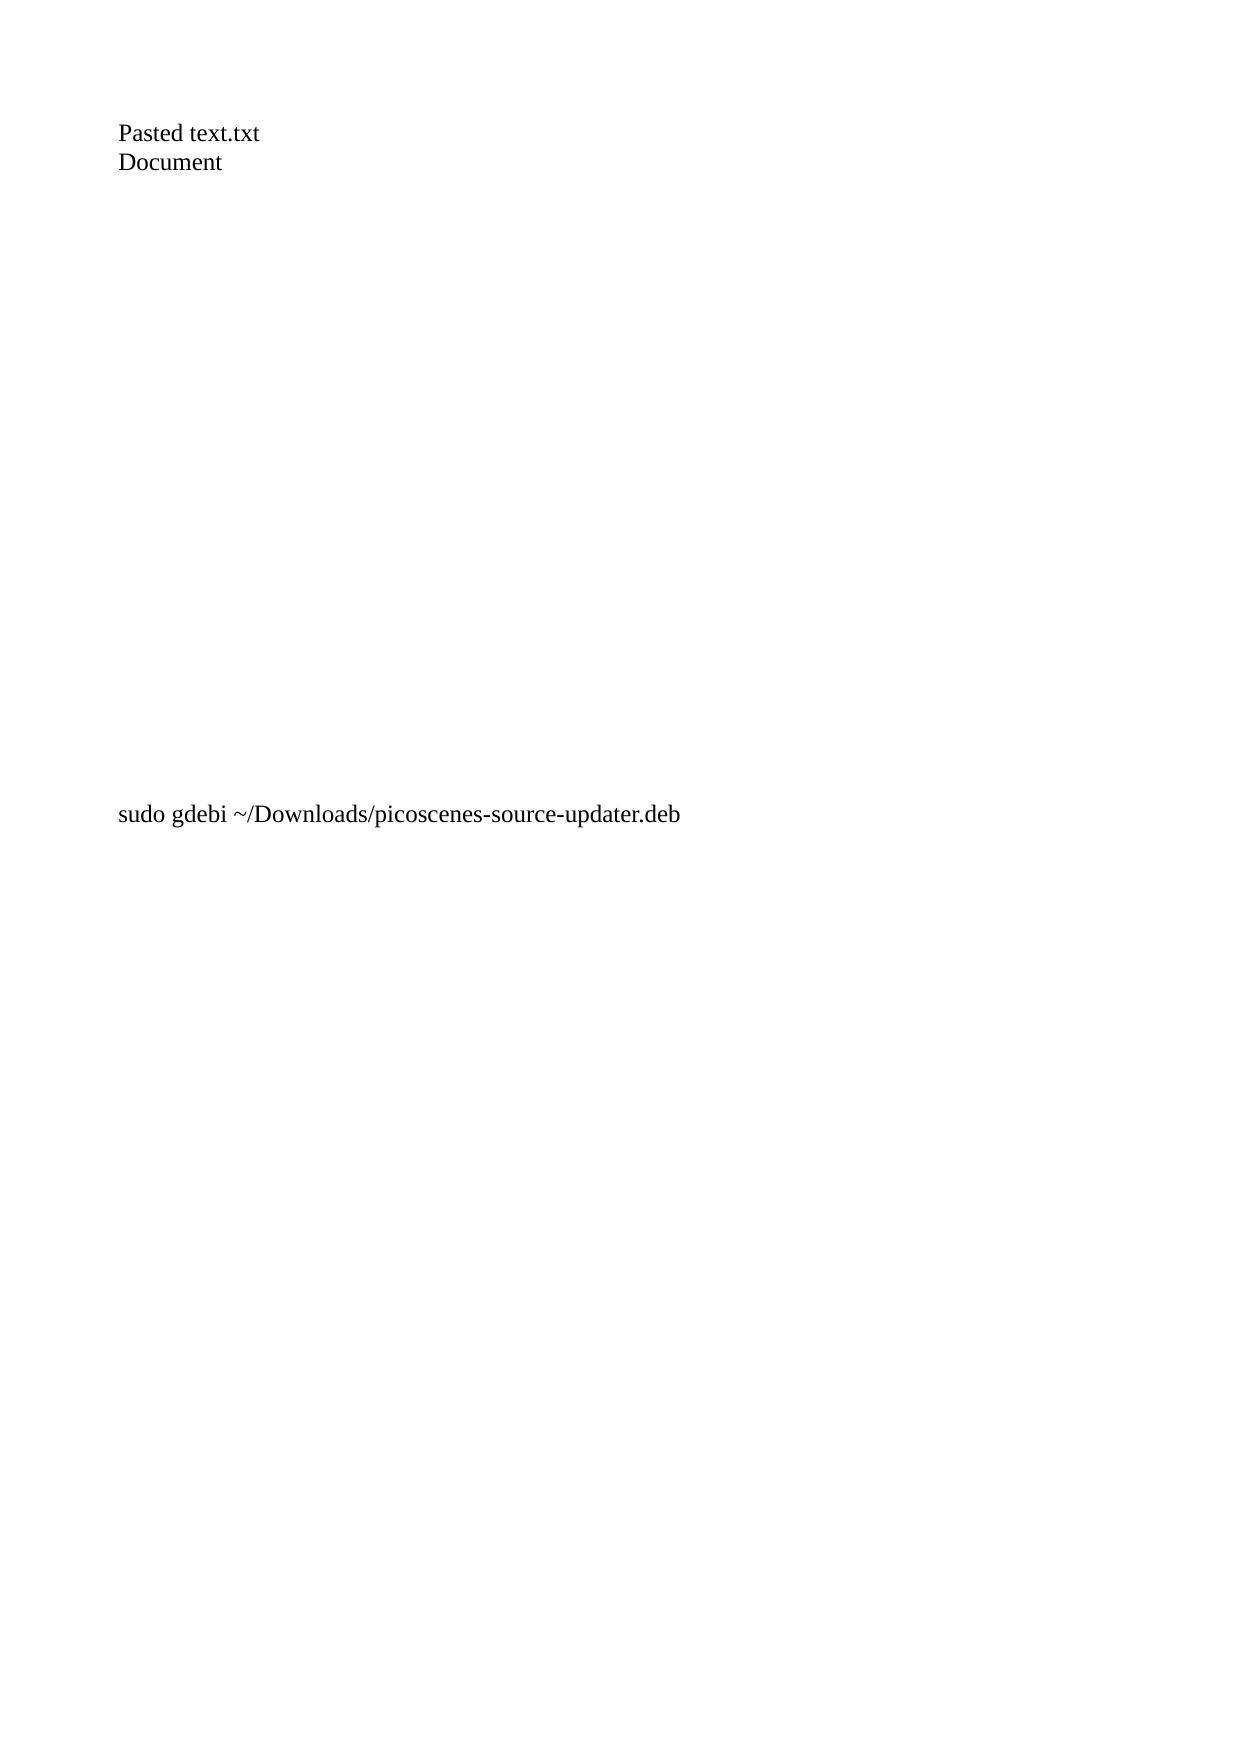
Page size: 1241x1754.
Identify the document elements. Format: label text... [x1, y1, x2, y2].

text Pasted text.txt [118, 118, 1122, 147]
text sudo gdebi ~/Downloads/picoscenes-source-updater.deb [118, 799, 1122, 828]
text Document [118, 147, 1122, 176]
